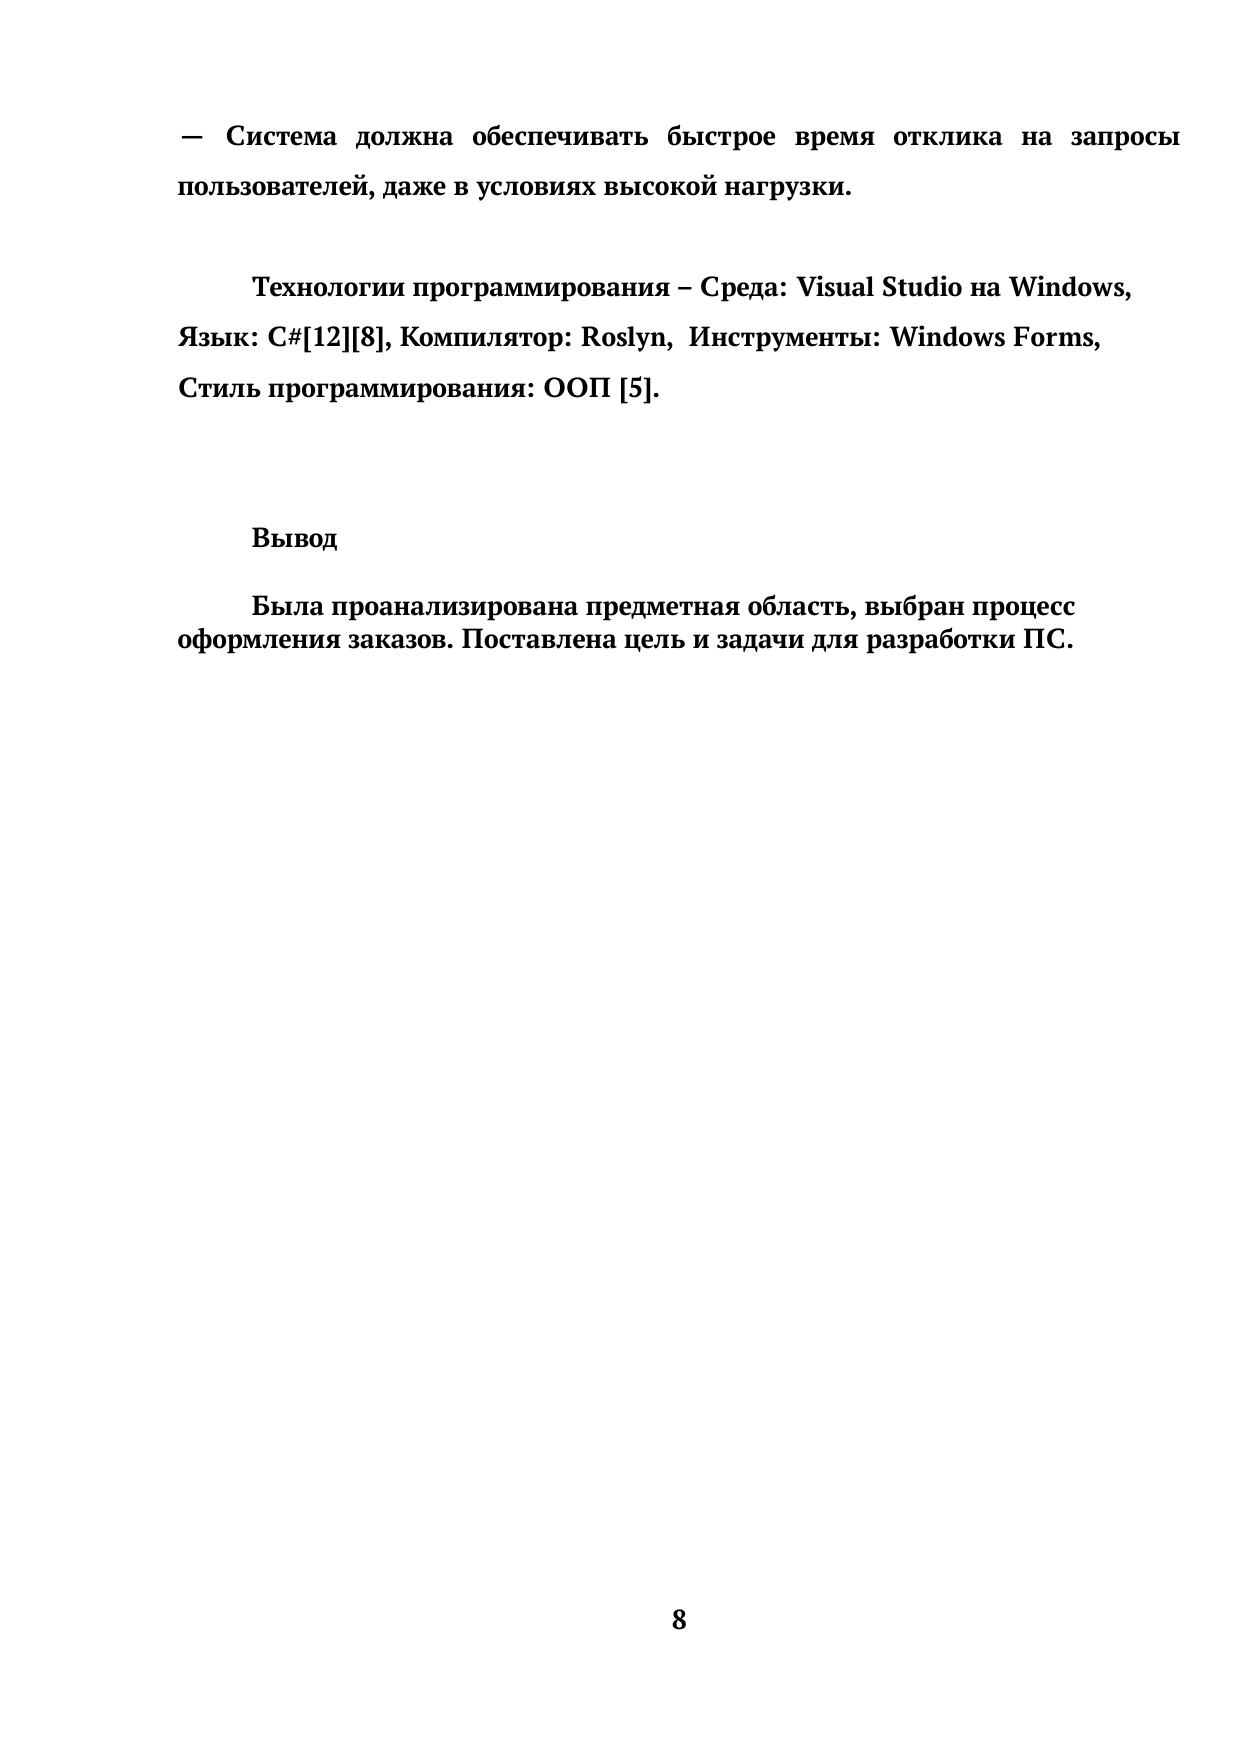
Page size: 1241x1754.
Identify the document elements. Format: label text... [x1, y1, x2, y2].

text Была проанализирована предметная область, выбран процесс оформления заказов. Поставлена цель и задачи для разработки ПС. [177, 588, 1181, 655]
text Технологии программирования – Среда: Visual Studio на Windows, Язык: C#[12][8], Компилятор: Roslyn, Инструменты: Windows Forms, Стиль программирования: ООП [5]. [177, 269, 1181, 403]
text Вывод [177, 521, 1181, 554]
text — Система должна обеспечивать быстрое время отклика на запросы пользователей, даже в условиях высокой нагрузки. [177, 118, 1181, 202]
